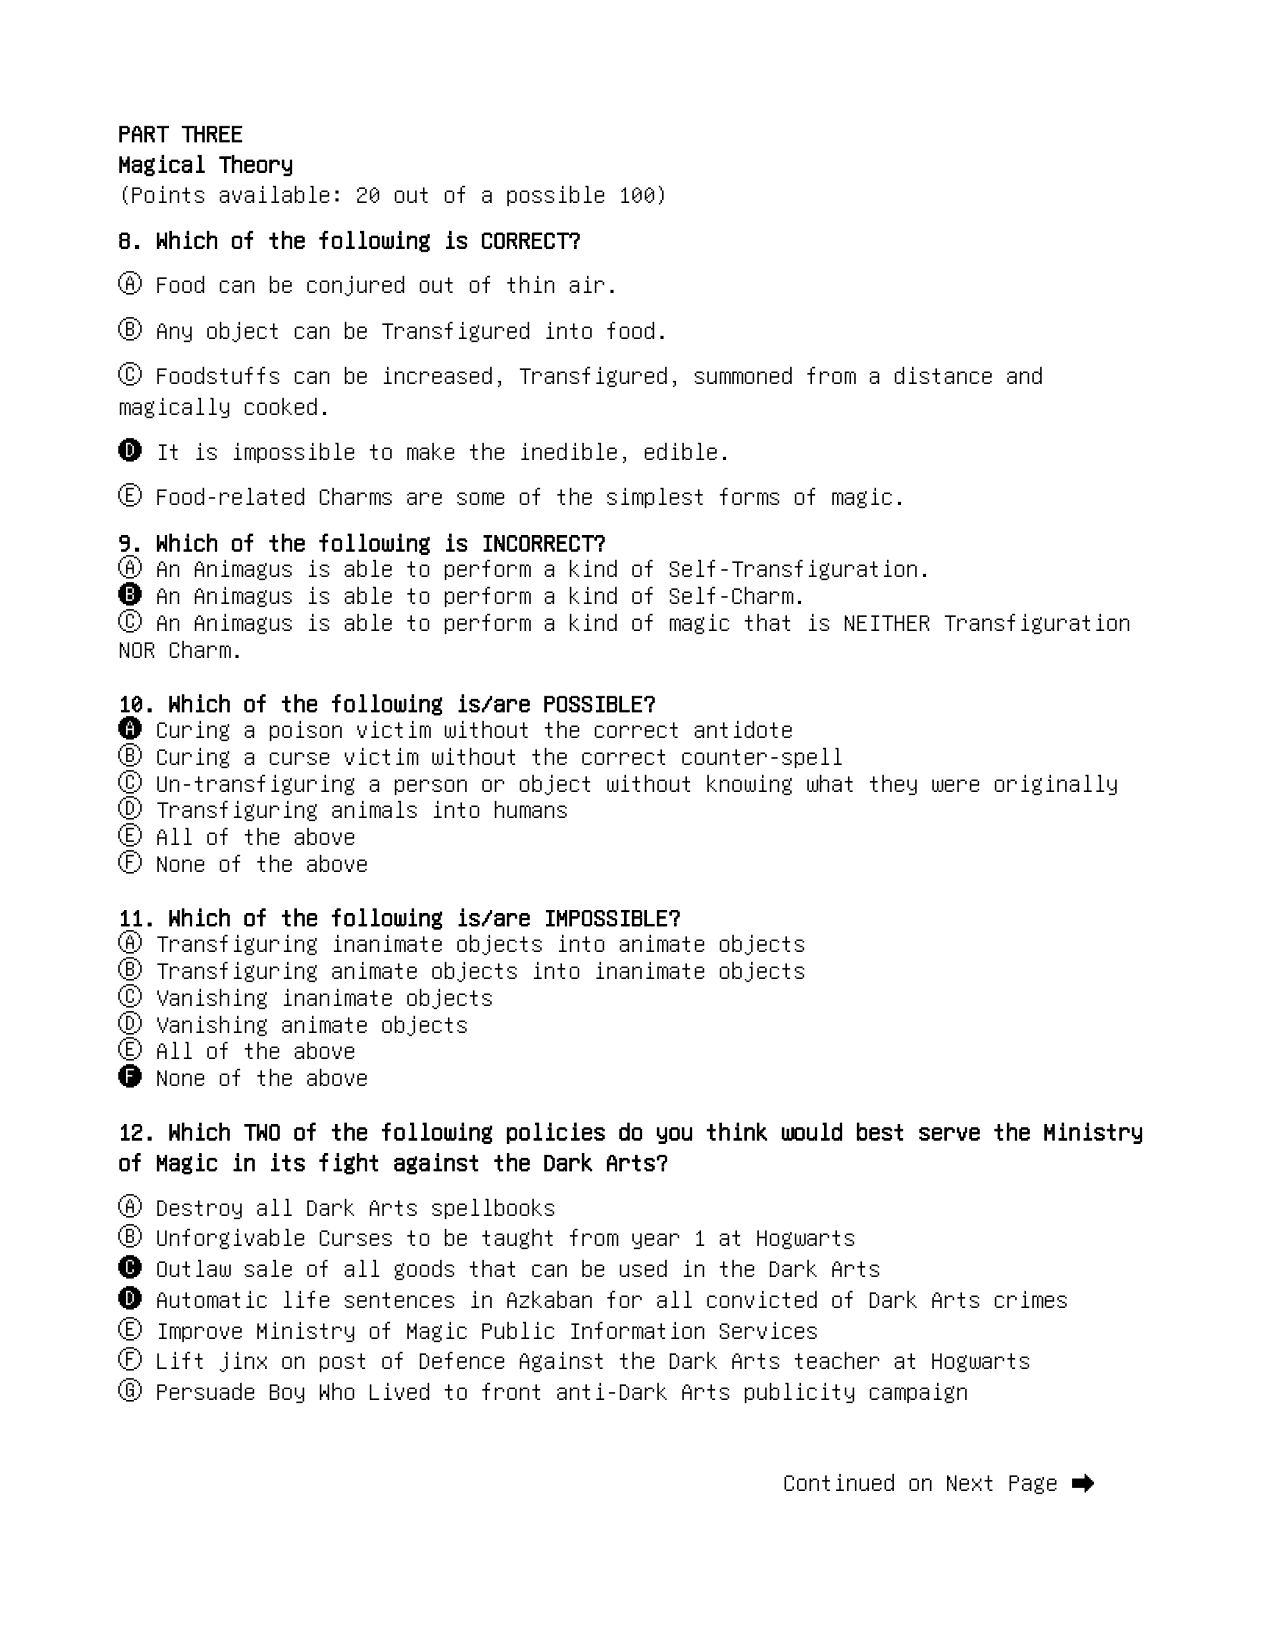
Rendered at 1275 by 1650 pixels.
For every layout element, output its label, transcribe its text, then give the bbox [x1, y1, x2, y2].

text 🅓 It is impossible to make the inedible, edible. [118, 437, 1157, 464]
text Continued on Next Page 🠲 [118, 1467, 1157, 1494]
text 12. Which TWO of the following policies do you think would best serve the Ministry of Magic in its fight against the Dark Arts? [118, 1116, 1157, 1174]
text 9. Which of the following is INCORRECT? Ⓐ An Animagus is able to perform a kind of Self-Transfiguration. 🅑 An Animagus is able to perform a kind of Self-Charm. Ⓒ An Animagus is able to perform a kind of magic that is NEITHER Transfiguration NOR Charm. [118, 527, 1157, 661]
text Ⓐ Destroy all Dark Arts spellbooks Ⓑ Unforgivable Curses to be taught from year 1 at Hogwarts 🅒 Outlaw sale of all goods that can be used in the Dark Arts 🅓 Automatic life sentences in Azkaban for all convicted of Dark Arts crimes Ⓔ Improve Ministry of Magic Public Information Services Ⓕ Lift jinx on post of Defence Against the Dark Arts teacher at Hogwarts Ⓖ Persuade Boy Who Lived to front anti-Dark Arts publicity campaign [118, 1192, 1157, 1404]
text Ⓒ Foodstuffs can be increased, Transfigured, summoned from a distance and magically cooked. [118, 361, 1157, 418]
text Ⓔ Food-related Charms are some of the simplest forms of magic. [118, 482, 1157, 509]
text 10. Which of the following is/are POSSIBLE? 🅐 Curing a poison victim without the correct antidote Ⓑ Curing a curse victim without the correct counter-spell Ⓒ Un-transfiguring a person or object without knowing what they were originally Ⓓ Transfiguring animals into humans Ⓔ All of the above Ⓕ None of the above [118, 688, 1157, 876]
text Ⓐ Food can be conjured out of thin air. [118, 270, 1157, 297]
text 8. Which of the following is CORRECT? [118, 225, 1157, 252]
text 11. Which of the following is/are IMPOSSIBLE? Ⓐ Transfiguring inanimate objects into animate objects Ⓑ Transfiguring animate objects into inanimate objects Ⓒ Vanishing inanimate objects Ⓓ Vanishing animate objects Ⓔ All of the above 🅕 None of the above [118, 902, 1157, 1090]
text Ⓑ Any object can be Transfigured into food. [118, 316, 1157, 342]
text PART THREE Magical Theory (Points available: 20 out of a possible 100) [118, 118, 1157, 206]
